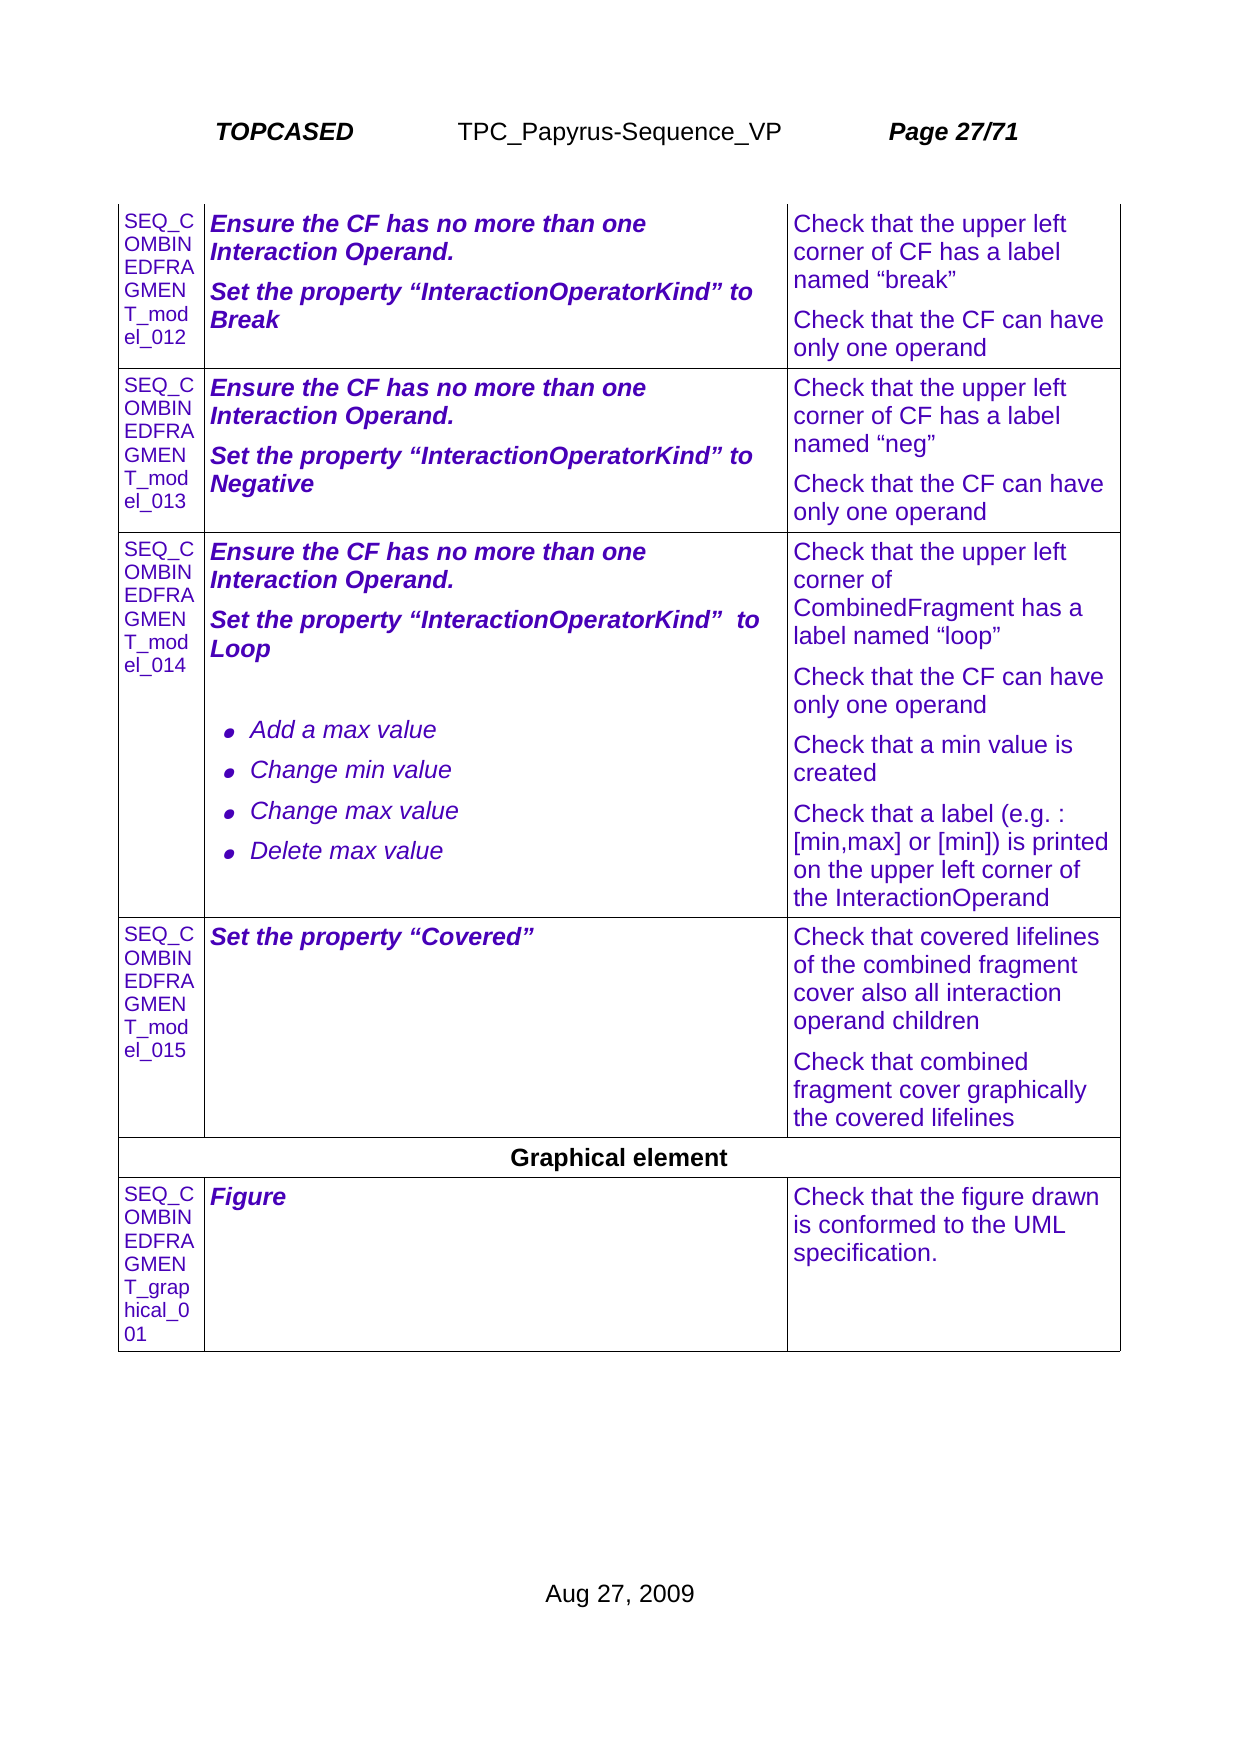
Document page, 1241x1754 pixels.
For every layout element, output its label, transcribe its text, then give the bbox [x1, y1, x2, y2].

table_cell Check that the upper left corner of CombinedFragment has a label named “loop” Check that the CF can have only one operand Check that a min value is created Check that a label (e.g. : [min,max] or [min]) is printed on the upper left corner of the InteractionOperand [788, 533, 1120, 917]
table_cell SEQ_COMBINEDFRAGMENT_model_015 [119, 918, 204, 1137]
table_cell SEQ_COMBINEDFRAGMENT_model_013 [119, 369, 204, 532]
table_cell Ensure the CF has no more than one Interaction Operand. Set the property “InteractionOperatorKind” to Break [205, 204, 787, 368]
table_cell Figure [205, 1178, 787, 1351]
table_cell Check that the figure drawn is conformed to the UML specification. [788, 1178, 1120, 1351]
table_cell SEQ_COMBINEDFRAGMENT_graphical_001 [119, 1178, 204, 1351]
table_cell Ensure the CF has no more than one Interaction Operand. Set the property “InteractionOperatorKind” to Negative [205, 369, 787, 532]
table_cell SEQ_COMBINEDFRAGMENT_model_012 [119, 204, 204, 368]
table_cell Check that the upper left corner of CF has a label named “neg” Check that the CF can have only one operand [788, 369, 1120, 532]
table_cell Graphical element [119, 1138, 1120, 1177]
table_cell Set the property “Covered” [205, 918, 787, 1137]
table_cell Check that covered lifelines of the combined fragment cover also all interaction operand children Check that combined fragment cover graphically the covered lifelines [788, 918, 1120, 1137]
table_cell SEQ_COMBINEDFRAGMENT_model_014 [119, 533, 204, 917]
table_cell Ensure the CF has no more than one Interaction Operand. Set the property “InteractionOperatorKind” to Loop Add a max value Change min value Change max value Delete max value [205, 533, 787, 917]
table_cell Check that the upper left corner of CF has a label named “break” Check that the CF can have only one operand [788, 204, 1120, 368]
